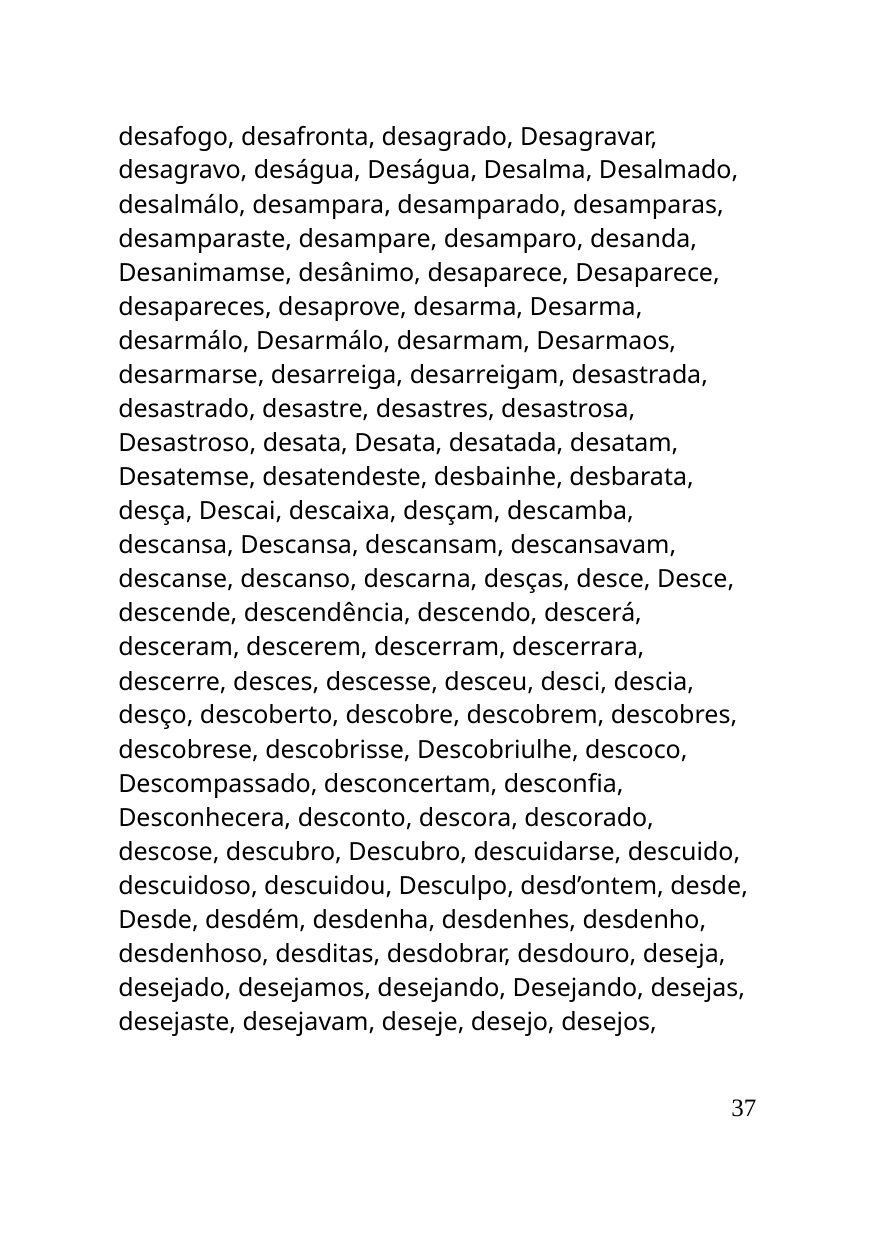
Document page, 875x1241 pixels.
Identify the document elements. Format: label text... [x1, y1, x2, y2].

text desafogo, desafronta, desagrado, Desagravar, desagravo, deságua, Deságua, Desalma, Desalmado, desalmálo, desampara, desamparado, desamparas, desamparaste, desampare, desamparo, desanda, Desanimamse, desânimo, desaparece, Desaparece, desapareces, desaprove, desarma, Desarma, desarmálo, Desarmálo, desarmam, Desarmaos, desarmarse, desarreiga, desarreigam, desastrada, desastrado, desastre, desastres, desastrosa, Desastroso, desata, Desata, desatada, desatam, Desatemse, desatendeste, desbainhe, desbarata, desça, Descai, descaixa, desçam, descamba, descansa, Descansa, descansam, descansavam, descanse, descanso, descarna, desças, desce, Desce, descende, descendência, descendo, descerá, desceram, descerem, descerram, descerrara, descerre, desces, descesse, desceu, desci, descia, desço, descoberto, descobre, descobrem, descobres, descobrese, descobrisse, Descobriulhe, descoco, Descompassado, desconcertam, desconfia, Desconhecera, desconto, descora, descorado, descose, descubro, Descubro, descuidarse, descuido, descuidoso, descuidou, Desculpo, desd’ontem, desde, Desde, desdém, desdenha, desdenhes, desdenho, desdenhoso, desditas, desdobrar, desdouro, deseja, desejado, desejamos, desejando, Desejando, desejas, desejaste, desejavam, deseje, desejo, desejos, [118, 118, 756, 1038]
